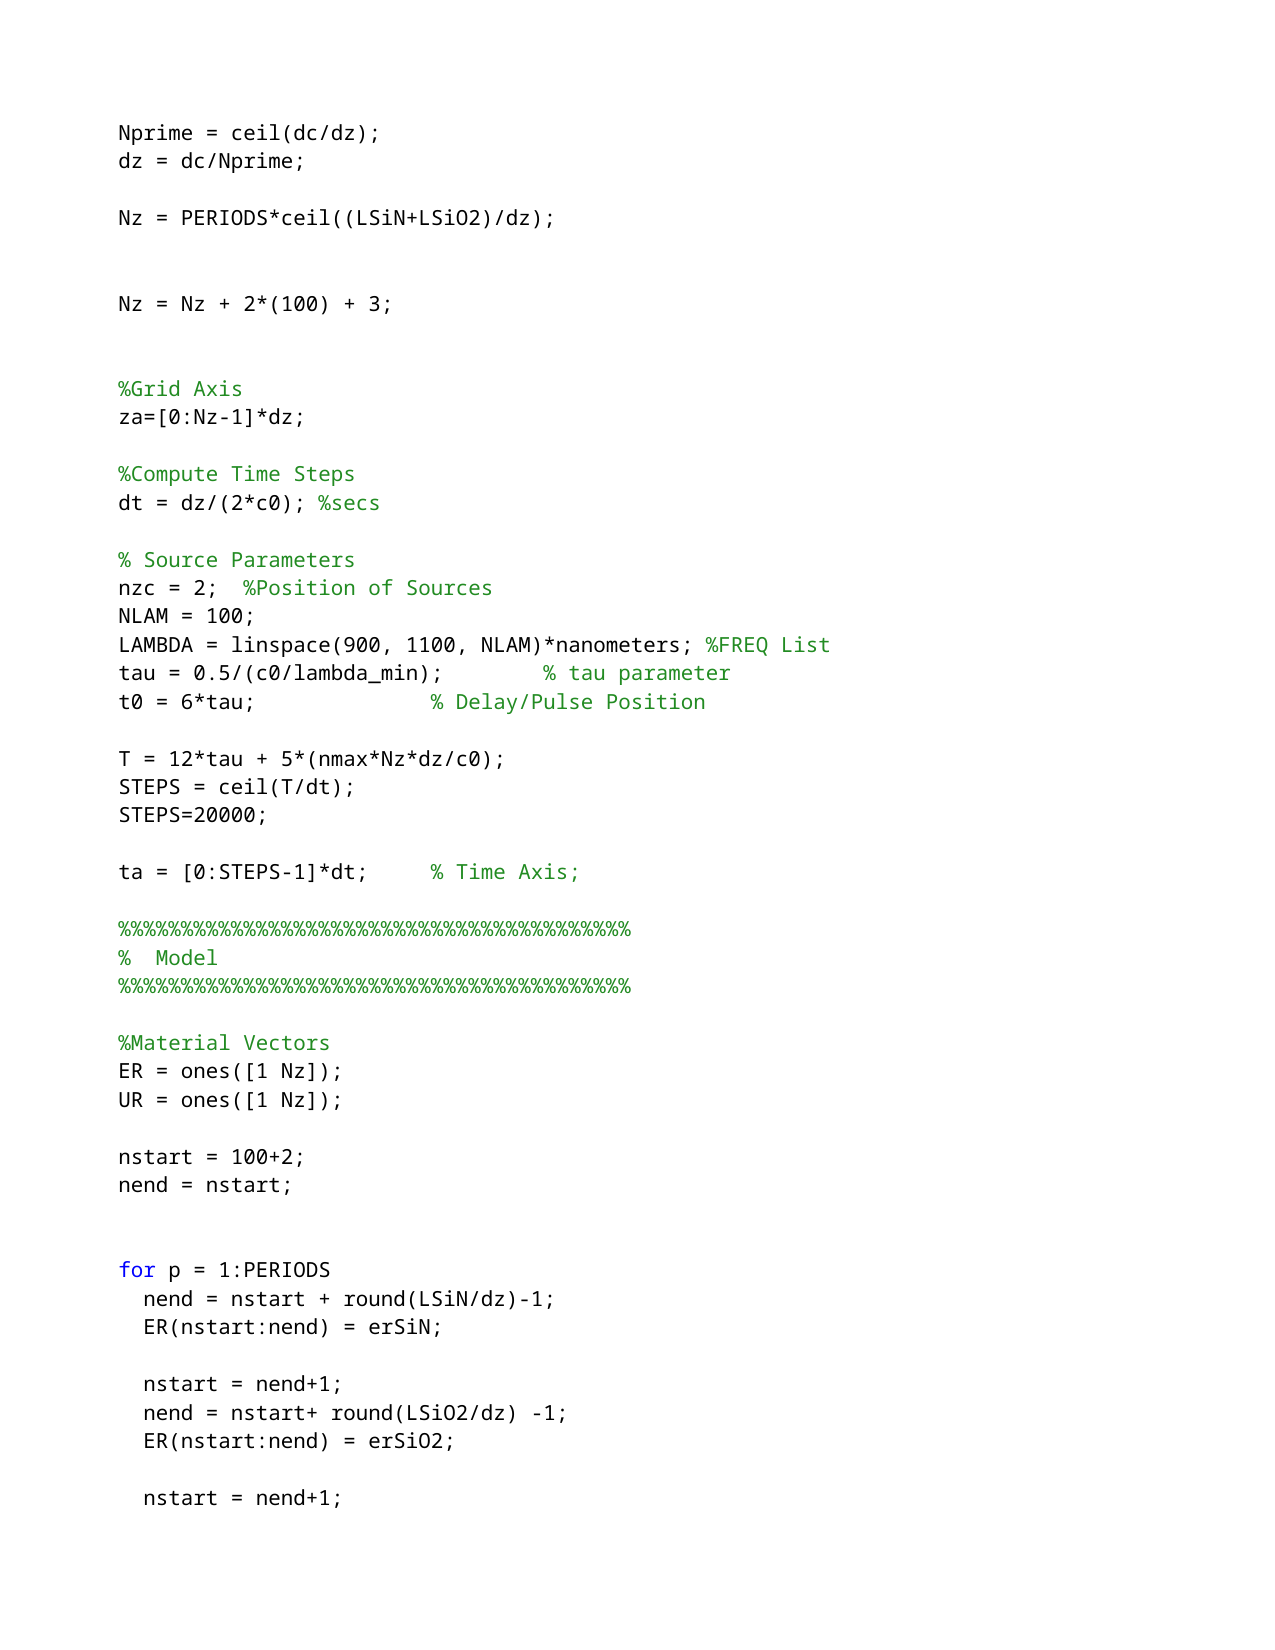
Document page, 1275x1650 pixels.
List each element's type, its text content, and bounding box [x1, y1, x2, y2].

text ta = [0:STEPS-1]*dt; % Time Axis; [118, 857, 1157, 886]
text nstart = nend+1; [118, 1369, 1157, 1398]
text Nprime = ceil(dc/dz); [118, 118, 1157, 147]
text za=[0:Nz-1]*dz; [118, 402, 1157, 431]
text tau = 0.5/(c0/lambda_min); % tau parameter [118, 658, 1157, 687]
text LAMBDA = linspace(900, 1100, NLAM)*nanometers; %FREQ List [118, 630, 1157, 658]
text NLAM = 100; [118, 602, 1157, 630]
text Nz = Nz + 2*(100) + 3; [118, 289, 1157, 317]
text nend = nstart+ round(LSiO2/dz) -1; [118, 1398, 1157, 1426]
text %Material Vectors [118, 1028, 1157, 1057]
text nzc = 2; %Position of Sources [118, 573, 1157, 602]
text STEPS=20000; [118, 801, 1157, 829]
text t0 = 6*tau; % Delay/Pulse Position [118, 687, 1157, 715]
text Nz = PERIODS*ceil((LSiN+LSiO2)/dz); [118, 203, 1157, 232]
text %Compute Time Steps [118, 459, 1157, 488]
text nend = nstart; [118, 1170, 1157, 1199]
text % Model [118, 943, 1157, 971]
text %%%%%%%%%%%%%%%%%%%%%%%%%%%%%%%%%%%%%%%%% [118, 914, 1157, 943]
text ER = ones([1 Nz]); [118, 1057, 1157, 1085]
text ER(nstart:nend) = erSiN; [118, 1312, 1157, 1341]
text dt = dz/(2*c0); %secs [118, 488, 1157, 516]
text % Source Parameters [118, 545, 1157, 573]
text STEPS = ceil(T/dt); [118, 772, 1157, 801]
text T = 12*tau + 5*(nmax*Nz*dz/c0); [118, 744, 1157, 772]
text %%%%%%%%%%%%%%%%%%%%%%%%%%%%%%%%%%%%%%%%% [118, 971, 1157, 1000]
text nend = nstart + round(LSiN/dz)-1; [118, 1284, 1157, 1312]
text ER(nstart:nend) = erSiO2; [118, 1426, 1157, 1455]
text for p = 1:PERIODS [118, 1256, 1157, 1284]
text UR = ones([1 Nz]); [118, 1085, 1157, 1113]
text nstart = nend+1; [118, 1483, 1157, 1512]
text %Grid Axis [118, 374, 1157, 402]
text nstart = 100+2; [118, 1142, 1157, 1170]
text dz = dc/Nprime; [118, 147, 1157, 175]
